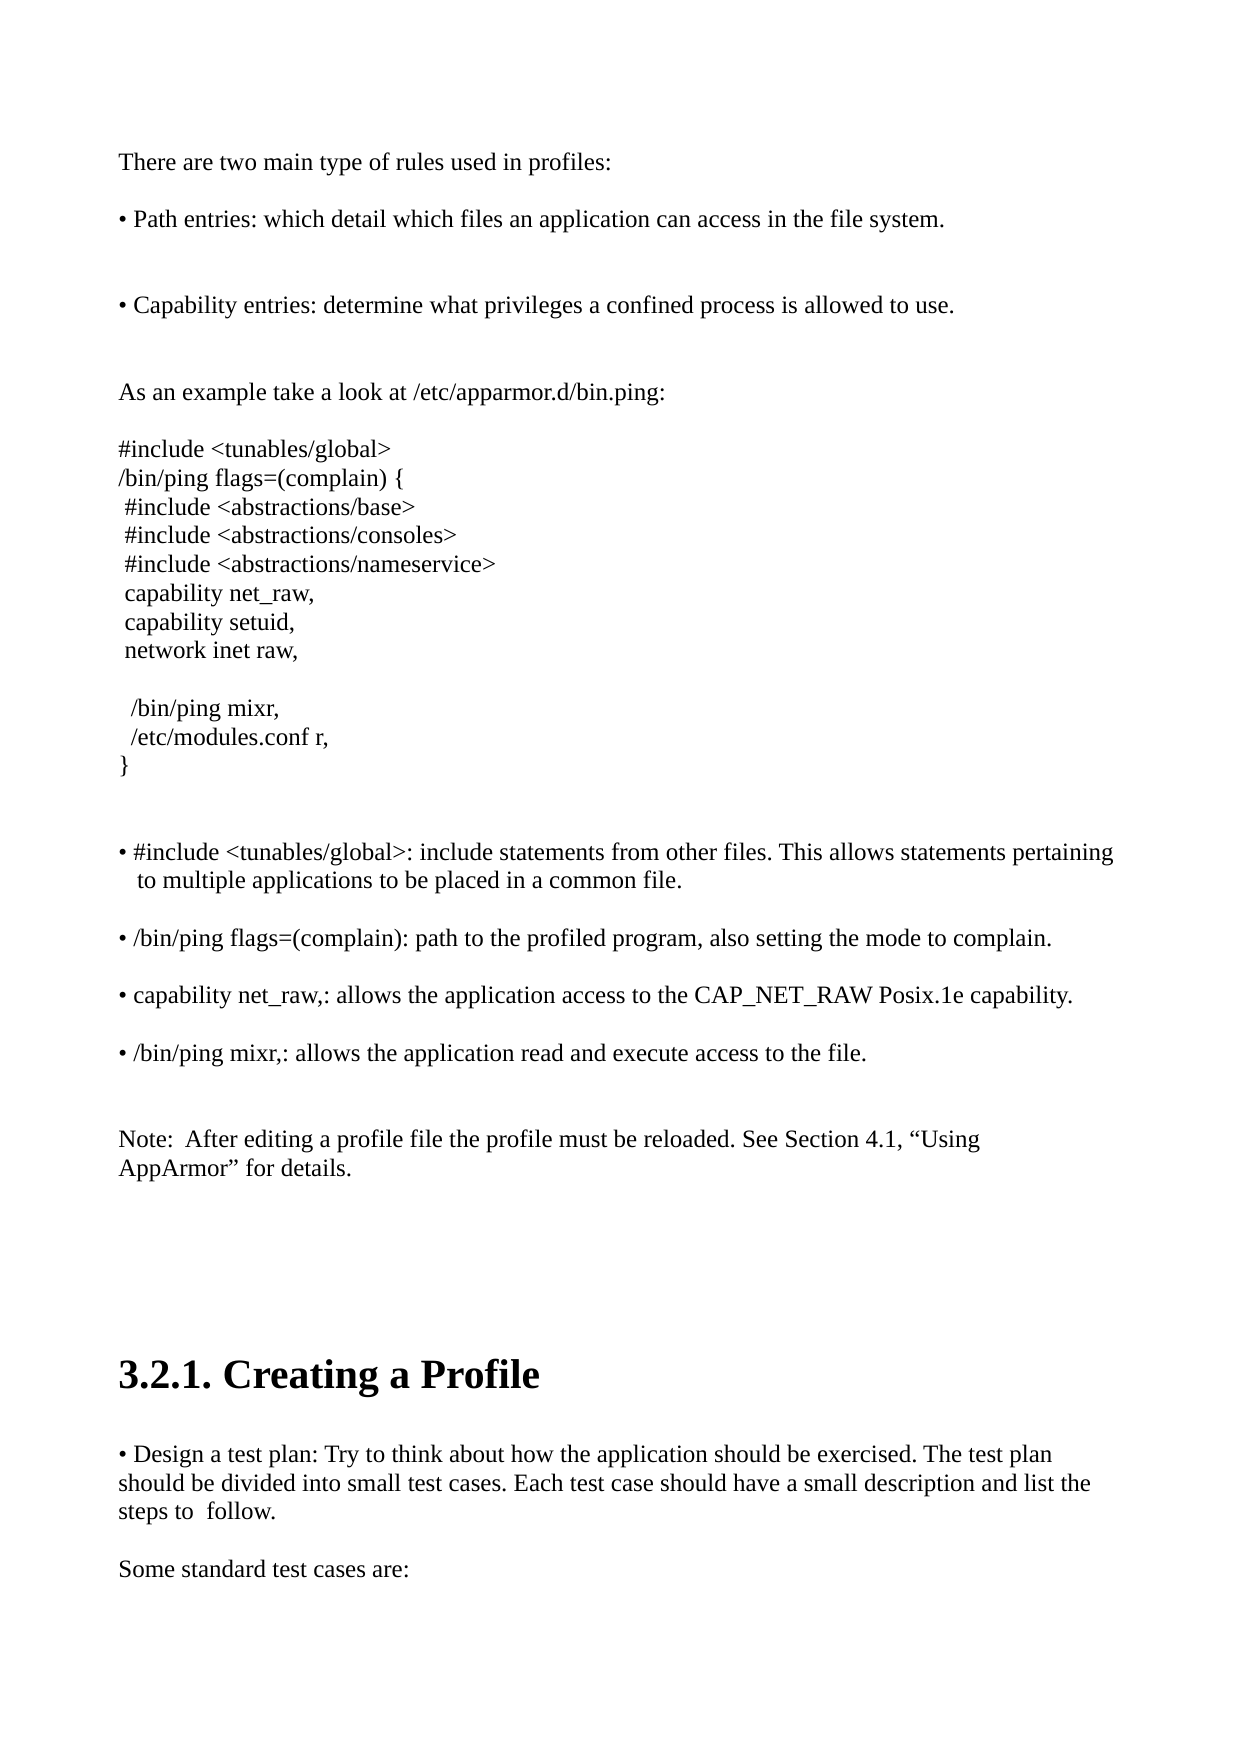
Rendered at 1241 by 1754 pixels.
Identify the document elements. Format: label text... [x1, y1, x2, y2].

text #include <abstractions/consoles> [118, 521, 1122, 549]
text /etc/modules.conf r, [118, 722, 1122, 751]
text AppArmor” for details. [118, 1153, 1122, 1182]
text to multiple applications to be placed in a common file. [118, 866, 1122, 894]
text } [118, 751, 1122, 779]
text network inet raw, [118, 636, 1122, 664]
text As an example take a look at /etc/apparmor.d/bin.ping: [118, 377, 1122, 406]
text • #include <tunables/global>: include statements from other files. This allows statements pertaining [118, 837, 1122, 866]
text There are two main type of rules used in profiles: [118, 147, 1122, 176]
text /bin/ping mixr, [118, 693, 1122, 722]
text capability net_raw, [118, 578, 1122, 607]
subtitle 3.2.1. Creating a Profile [118, 1350, 1122, 1398]
text capability setuid, [118, 607, 1122, 636]
text Note: After editing a profile file the profile must be reloaded. See Section 4.1, “Using [118, 1124, 1122, 1153]
text • Capability entries: determine what privileges a confined process is allowed to use. [118, 291, 1122, 319]
text • /bin/ping flags=(complain): path to the profiled program, also setting the mode to complain. [118, 923, 1122, 952]
text #include <tunables/global> [118, 434, 1122, 463]
text • Path entries: which detail which files an application can access in the file system. [118, 204, 1122, 233]
text • Design a test plan: Try to think about how the application should be exercised. The test plan should be divided into small test cases. Each test case should have a small description and list the steps to follow. [118, 1439, 1122, 1525]
text • /bin/ping mixr,: allows the application read and execute access to the file. [118, 1038, 1122, 1067]
text #include <abstractions/base> [118, 492, 1122, 521]
text • capability net_raw,: allows the application access to the CAP_NET_RAW Posix.1e capability. [118, 981, 1122, 1009]
text /bin/ping flags=(complain) { [118, 463, 1122, 492]
text Some standard test cases are: [118, 1554, 1122, 1583]
text #include <abstractions/nameservice> [118, 549, 1122, 578]
